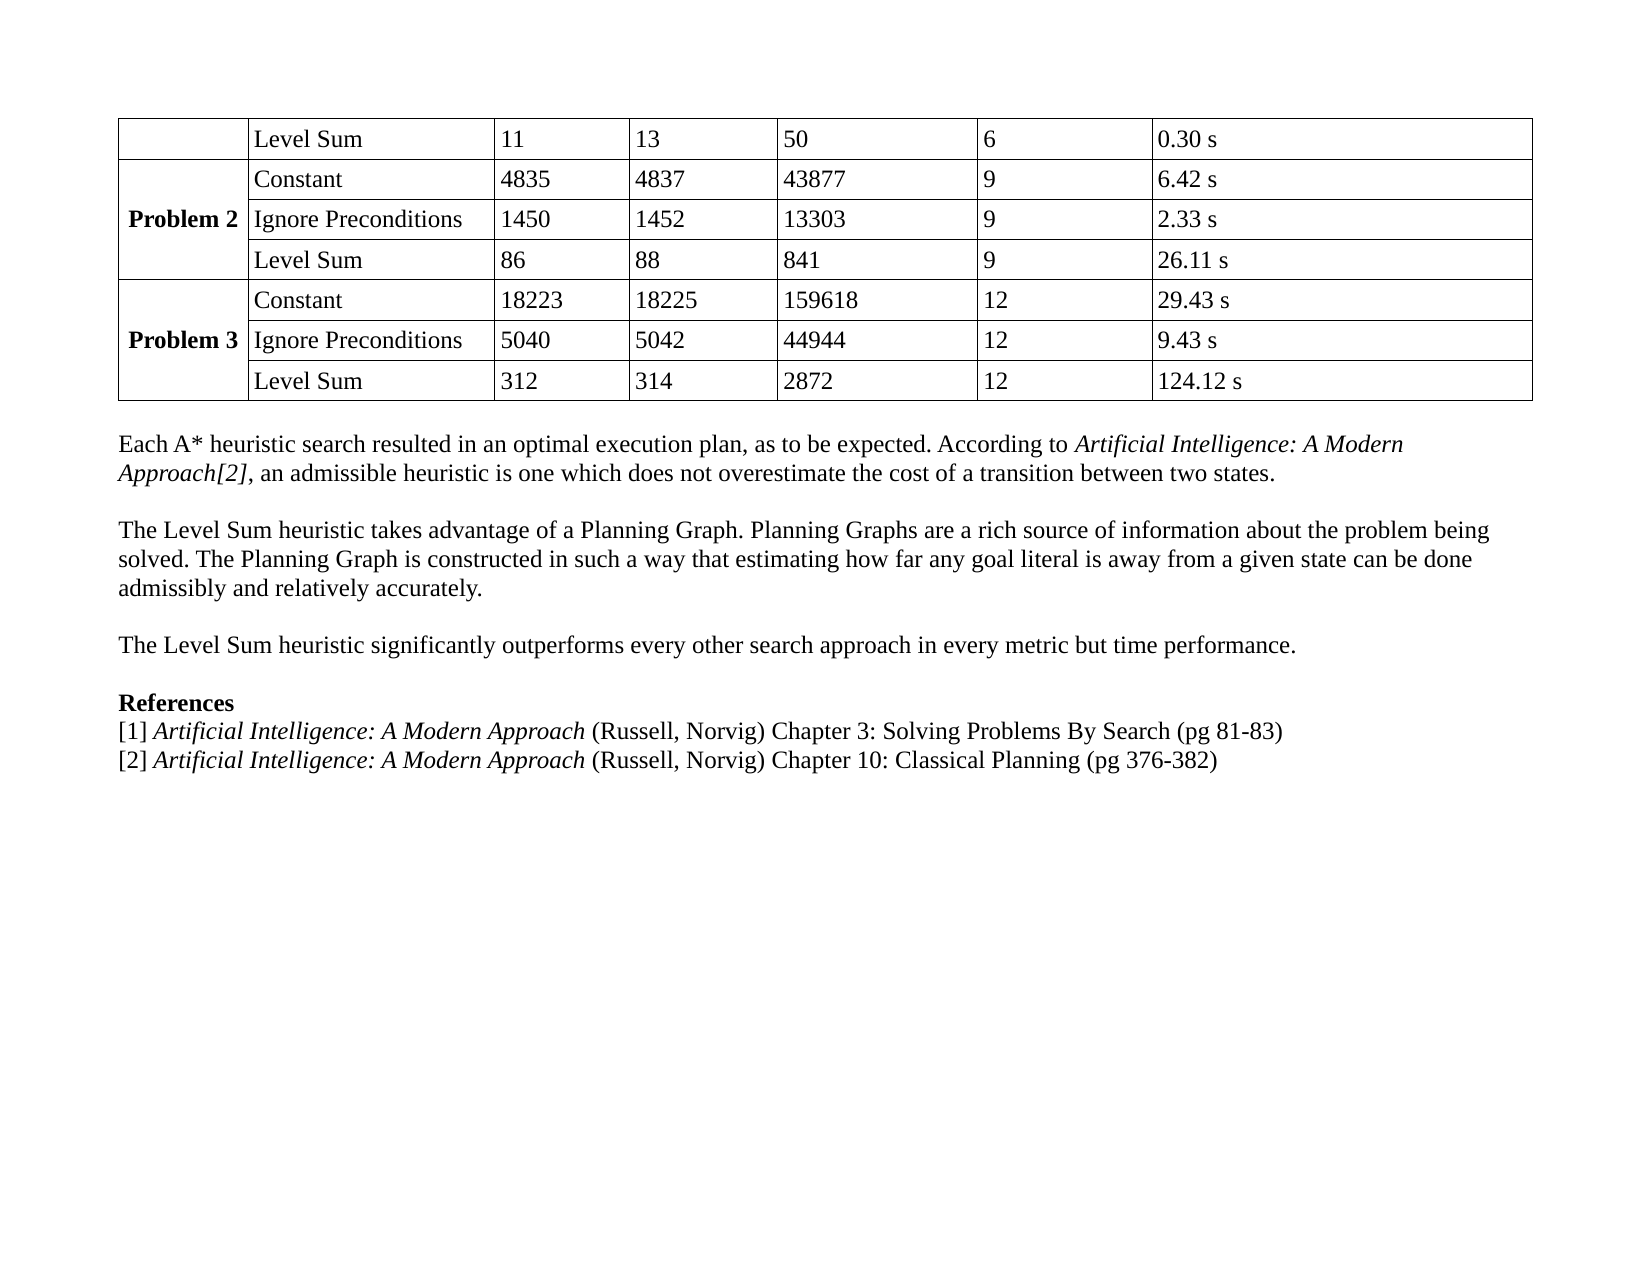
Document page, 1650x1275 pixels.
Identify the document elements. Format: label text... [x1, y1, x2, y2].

table_cell 9 [978, 200, 1152, 239]
table_cell 6 [978, 119, 1152, 158]
table_cell 44944 [778, 321, 977, 360]
table_cell 12 [978, 321, 1152, 360]
table_cell Level Sum [249, 119, 494, 158]
table_cell 13 [630, 119, 777, 158]
table_cell 9 [978, 240, 1152, 279]
table_cell Problem 3 [119, 280, 248, 400]
table_cell 159618 [778, 280, 977, 320]
table_cell 88 [630, 240, 777, 279]
table_cell 6.42 s [1153, 160, 1532, 199]
table_cell Ignore Preconditions [249, 321, 494, 360]
table_cell 5040 [495, 321, 629, 360]
table_cell 312 [495, 361, 629, 400]
text [2] Artificial Intelligence: A Modern Approach (Russell, Norvig) Chapter 10: Classical Planning (pg 376-382) [118, 745, 1532, 774]
table_cell 12 [978, 361, 1152, 400]
table_cell 11 [495, 119, 629, 158]
table_cell 0.30 s [1153, 119, 1532, 158]
table_cell 4835 [495, 160, 629, 199]
table_cell 26.11 s [1153, 240, 1532, 279]
table_cell 2872 [778, 361, 977, 400]
table_cell 18223 [495, 280, 629, 320]
table_cell 1452 [630, 200, 777, 239]
table_cell [119, 119, 248, 158]
table_cell 12 [978, 280, 1152, 320]
table_cell Level Sum [249, 361, 494, 400]
table_cell Ignore Preconditions [249, 200, 494, 239]
table_cell 43877 [778, 160, 977, 199]
table_cell 13303 [778, 200, 977, 239]
table_cell 4837 [630, 160, 777, 199]
table_cell 86 [495, 240, 629, 279]
table_cell Problem 2 [119, 160, 248, 279]
table_cell Constant [249, 160, 494, 199]
text The Level Sum heuristic takes advantage of a Planning Graph. Planning Graphs are a rich source of information about the problem being solved. The Planning Graph is constructed in such a way that estimating how far any goal literal is away from a given state can be done admissibly and relatively accurately. [118, 515, 1532, 602]
table_cell Constant [249, 280, 494, 320]
table_cell 50 [778, 119, 977, 158]
table_cell Level Sum [249, 240, 494, 279]
table_cell 124.12 s [1153, 361, 1532, 400]
text [1] Artificial Intelligence: A Modern Approach (Russell, Norvig) Chapter 3: Solving Problems By Search (pg 81-83) [118, 717, 1532, 745]
text The Level Sum heuristic significantly outperforms every other search approach in every metric but time performance. [118, 630, 1532, 659]
table_cell 1450 [495, 200, 629, 239]
text References [118, 688, 1532, 717]
table_cell 9 [978, 160, 1152, 199]
table_cell 9.43 s [1153, 321, 1532, 360]
table_cell 29.43 s [1153, 280, 1532, 320]
table_cell 314 [630, 361, 777, 400]
table_cell 2.33 s [1153, 200, 1532, 239]
table_cell 18225 [630, 280, 777, 320]
table_cell 5042 [630, 321, 777, 360]
text Each A* heuristic search resulted in an optimal execution plan, as to be expected. According to Artificial Intelligence: A Modern Approach[2], an admissible heuristic is one which does not overestimate the cost of a transition between two states. [118, 429, 1532, 487]
table_cell 841 [778, 240, 977, 279]
